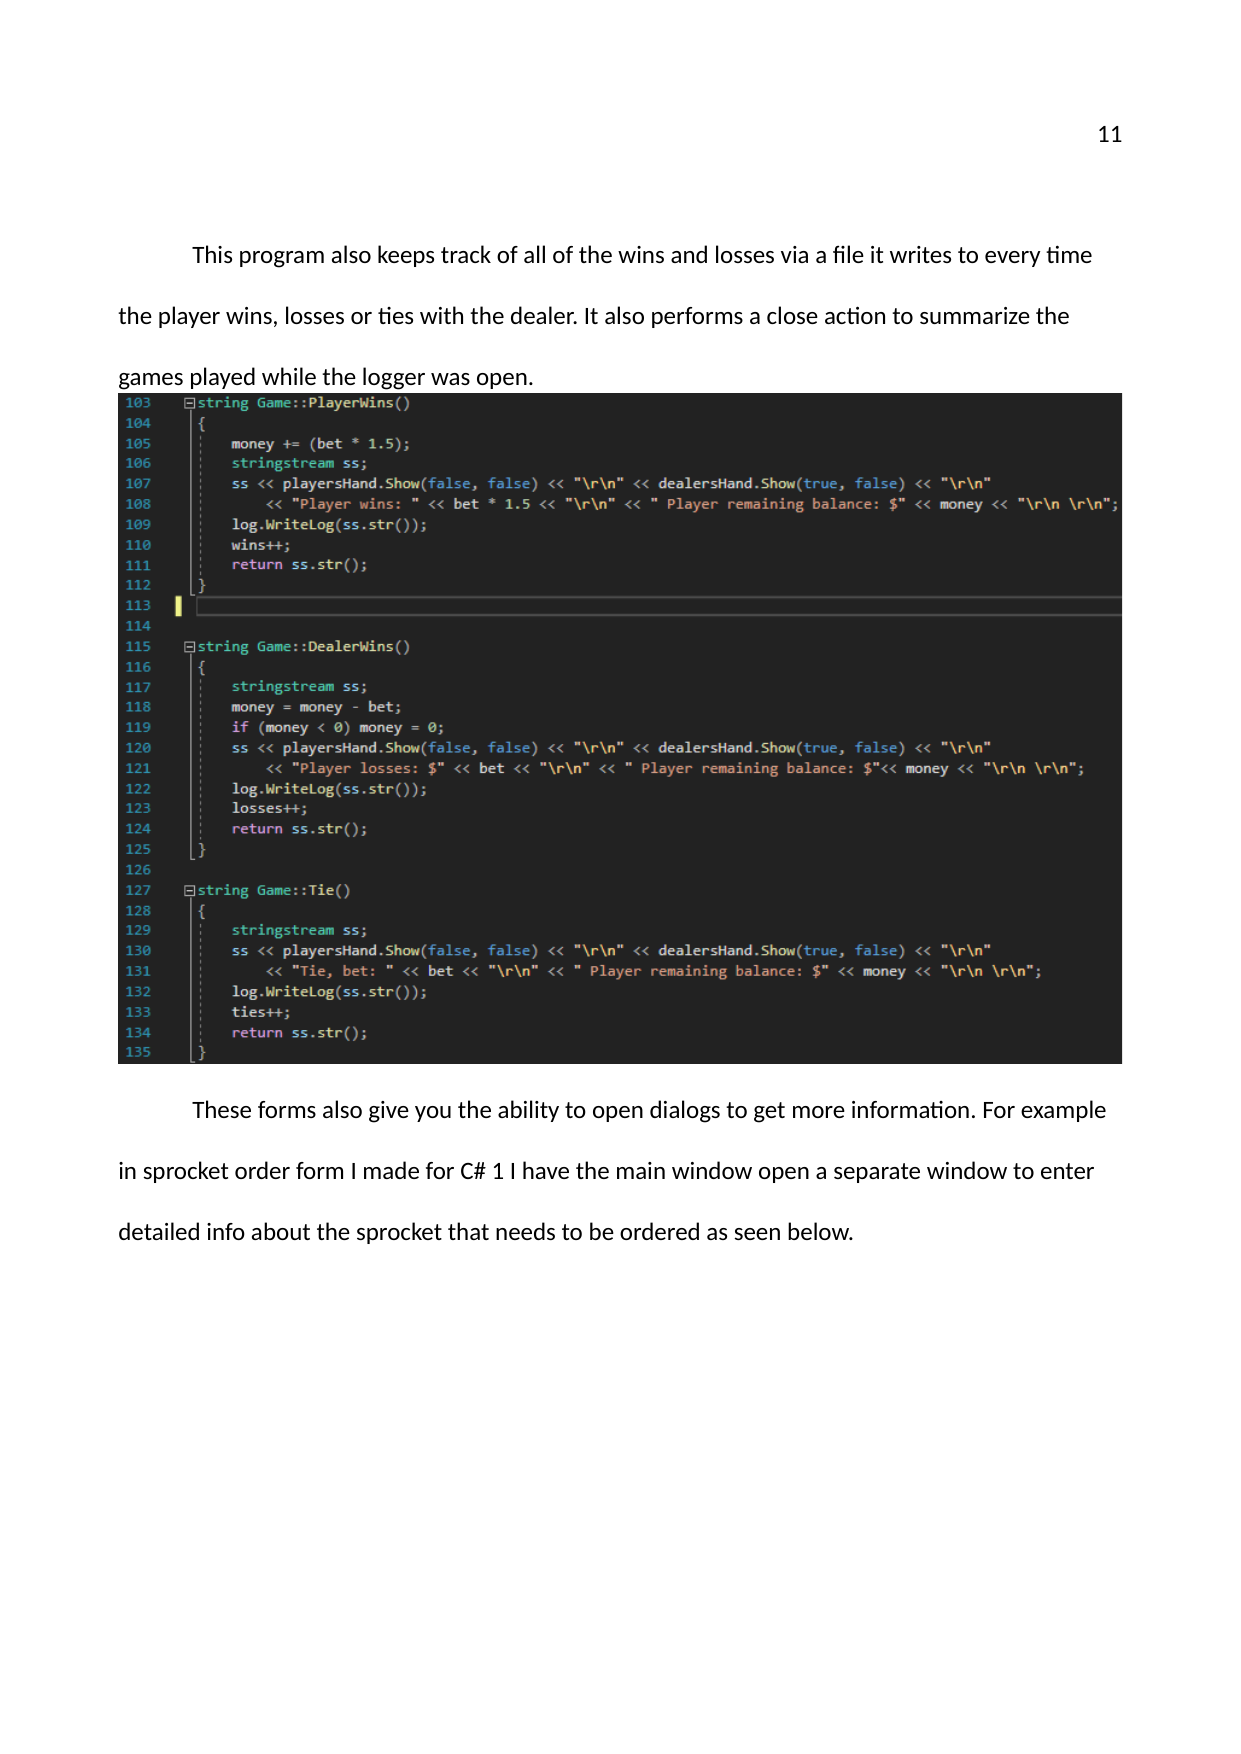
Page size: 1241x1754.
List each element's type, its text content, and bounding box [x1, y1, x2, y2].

picture [118, 393, 1123, 1064]
text This program also keeps track of all of the wins and losses via a file it writes to every time the player wins, losses or ties with the dealer. It also performs a close action to summarize the games played while the logger was open. [118, 239, 1122, 392]
text These forms also give you the ability to open dialogs to get more information. For example in sprocket order form I made for C# 1 I have the main window open a separate window to enter detailed info about the sprocket that needs to be ordered as seen below. [118, 1064, 1122, 1247]
